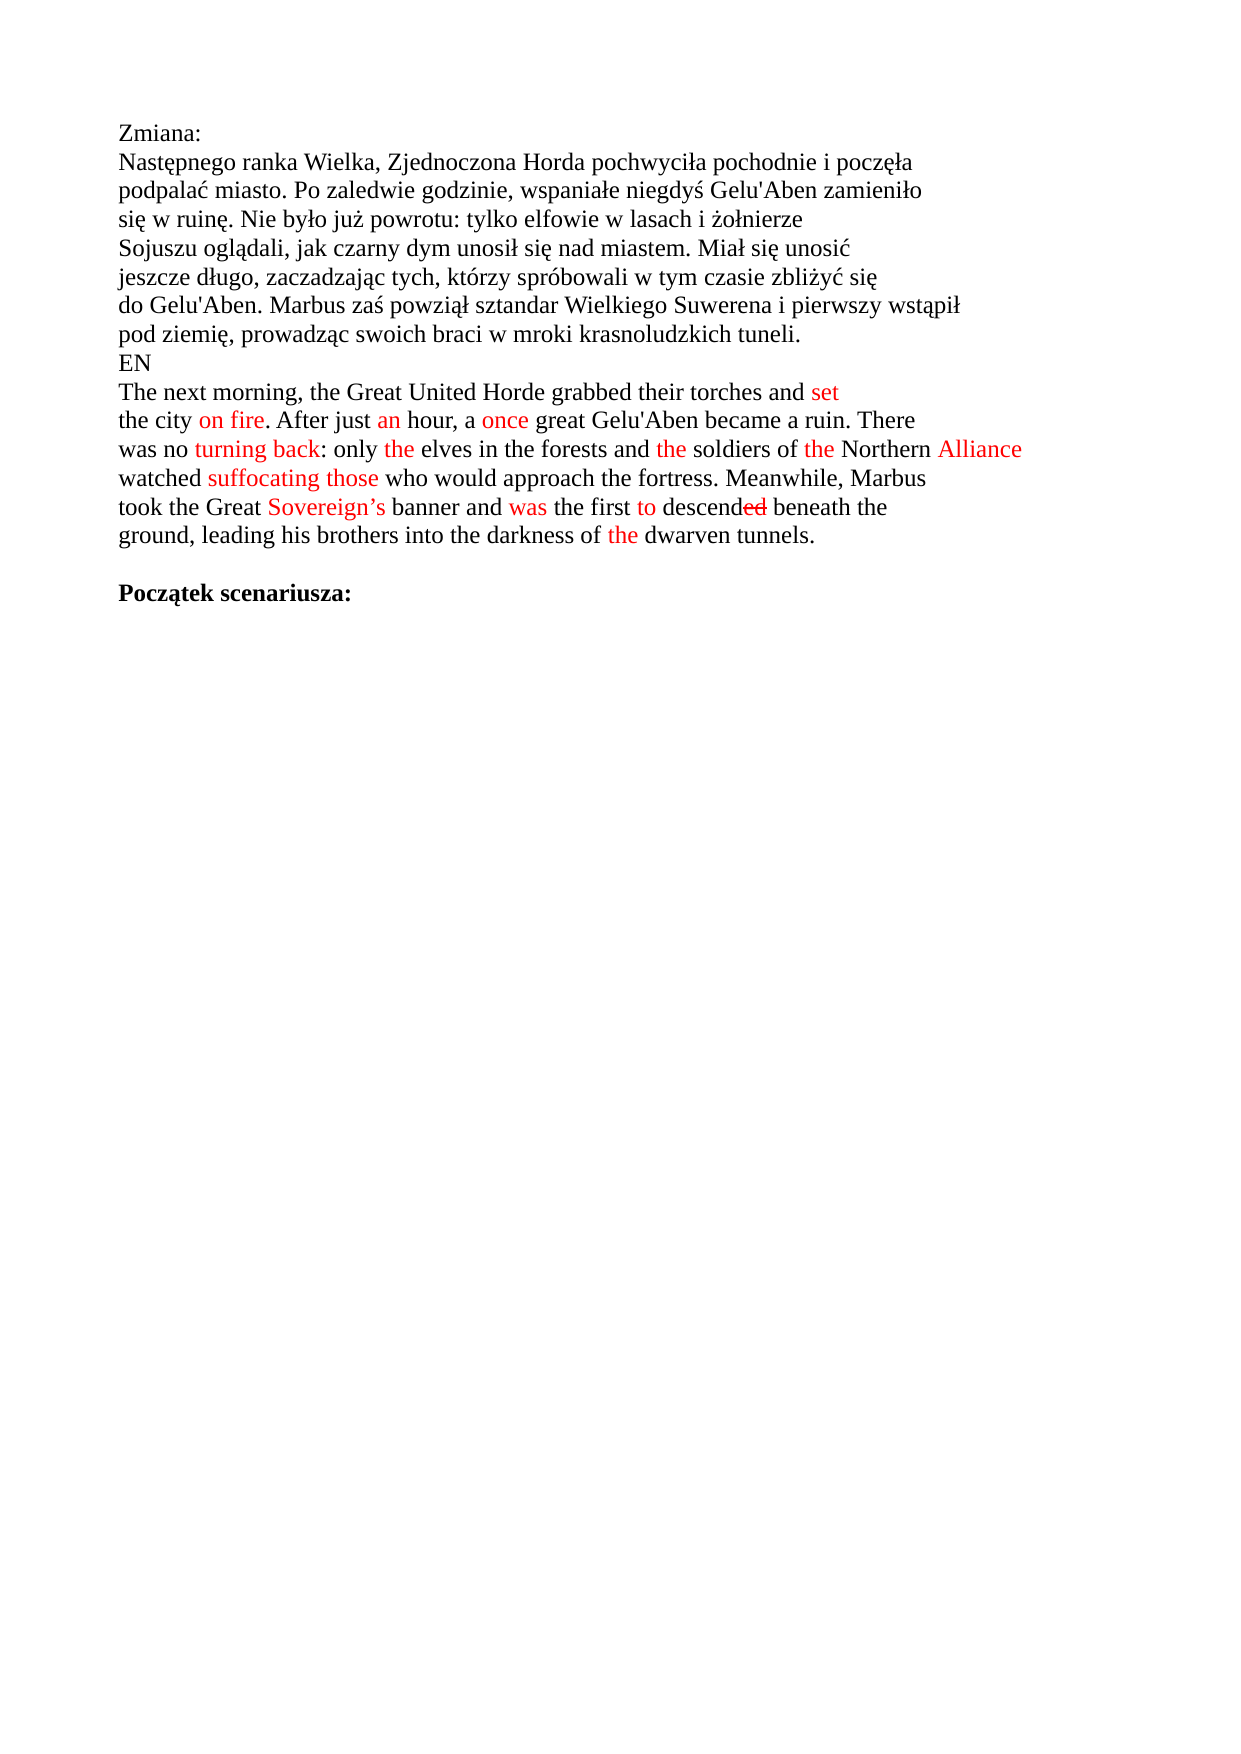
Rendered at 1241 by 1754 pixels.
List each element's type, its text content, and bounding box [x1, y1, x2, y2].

text took the Great Sovereign’s banner and was the first to descended beneath the [118, 492, 1122, 521]
text EN [118, 348, 1122, 377]
text ground, leading his brothers into the darkness of the dwarven tunnels. [118, 521, 1122, 549]
text się w ruinę. Nie było już powrotu: tylko elfowie w lasach i żołnierze [118, 204, 1122, 233]
text jeszcze długo, zaczadzając tych, którzy spróbowali w tym czasie zbliżyć się [118, 262, 1122, 291]
text The next morning, the Great United Horde grabbed their torches and set [118, 377, 1122, 406]
text podpalać miasto. Po zaledwie godzinie, wspaniałe niegdyś Gelu'Aben zamieniło [118, 176, 1122, 204]
text watched suffocating those who would approach the fortress. Meanwhile, Marbus [118, 463, 1122, 492]
text was no turning back: only the elves in the forests and the soldiers of the Northern Alliance [118, 434, 1122, 463]
text do Gelu'Aben. Marbus zaś powziął sztandar Wielkiego Suwerena i pierwszy wstąpił [118, 291, 1122, 319]
text pod ziemię, prowadząc swoich braci w mroki krasnoludzkich tuneli. [118, 319, 1122, 348]
text Zmiana: [118, 118, 1122, 147]
text the city on fire. After just an hour, a once great Gelu'Aben became a ruin. There [118, 406, 1122, 434]
text Następnego ranka Wielka, Zjednoczona Horda pochwyciła pochodnie i poczęła [118, 147, 1122, 176]
text Sojuszu oglądali, jak czarny dym unosił się nad miastem. Miał się unosić [118, 233, 1122, 262]
text Początek scenariusza: [118, 578, 1122, 607]
